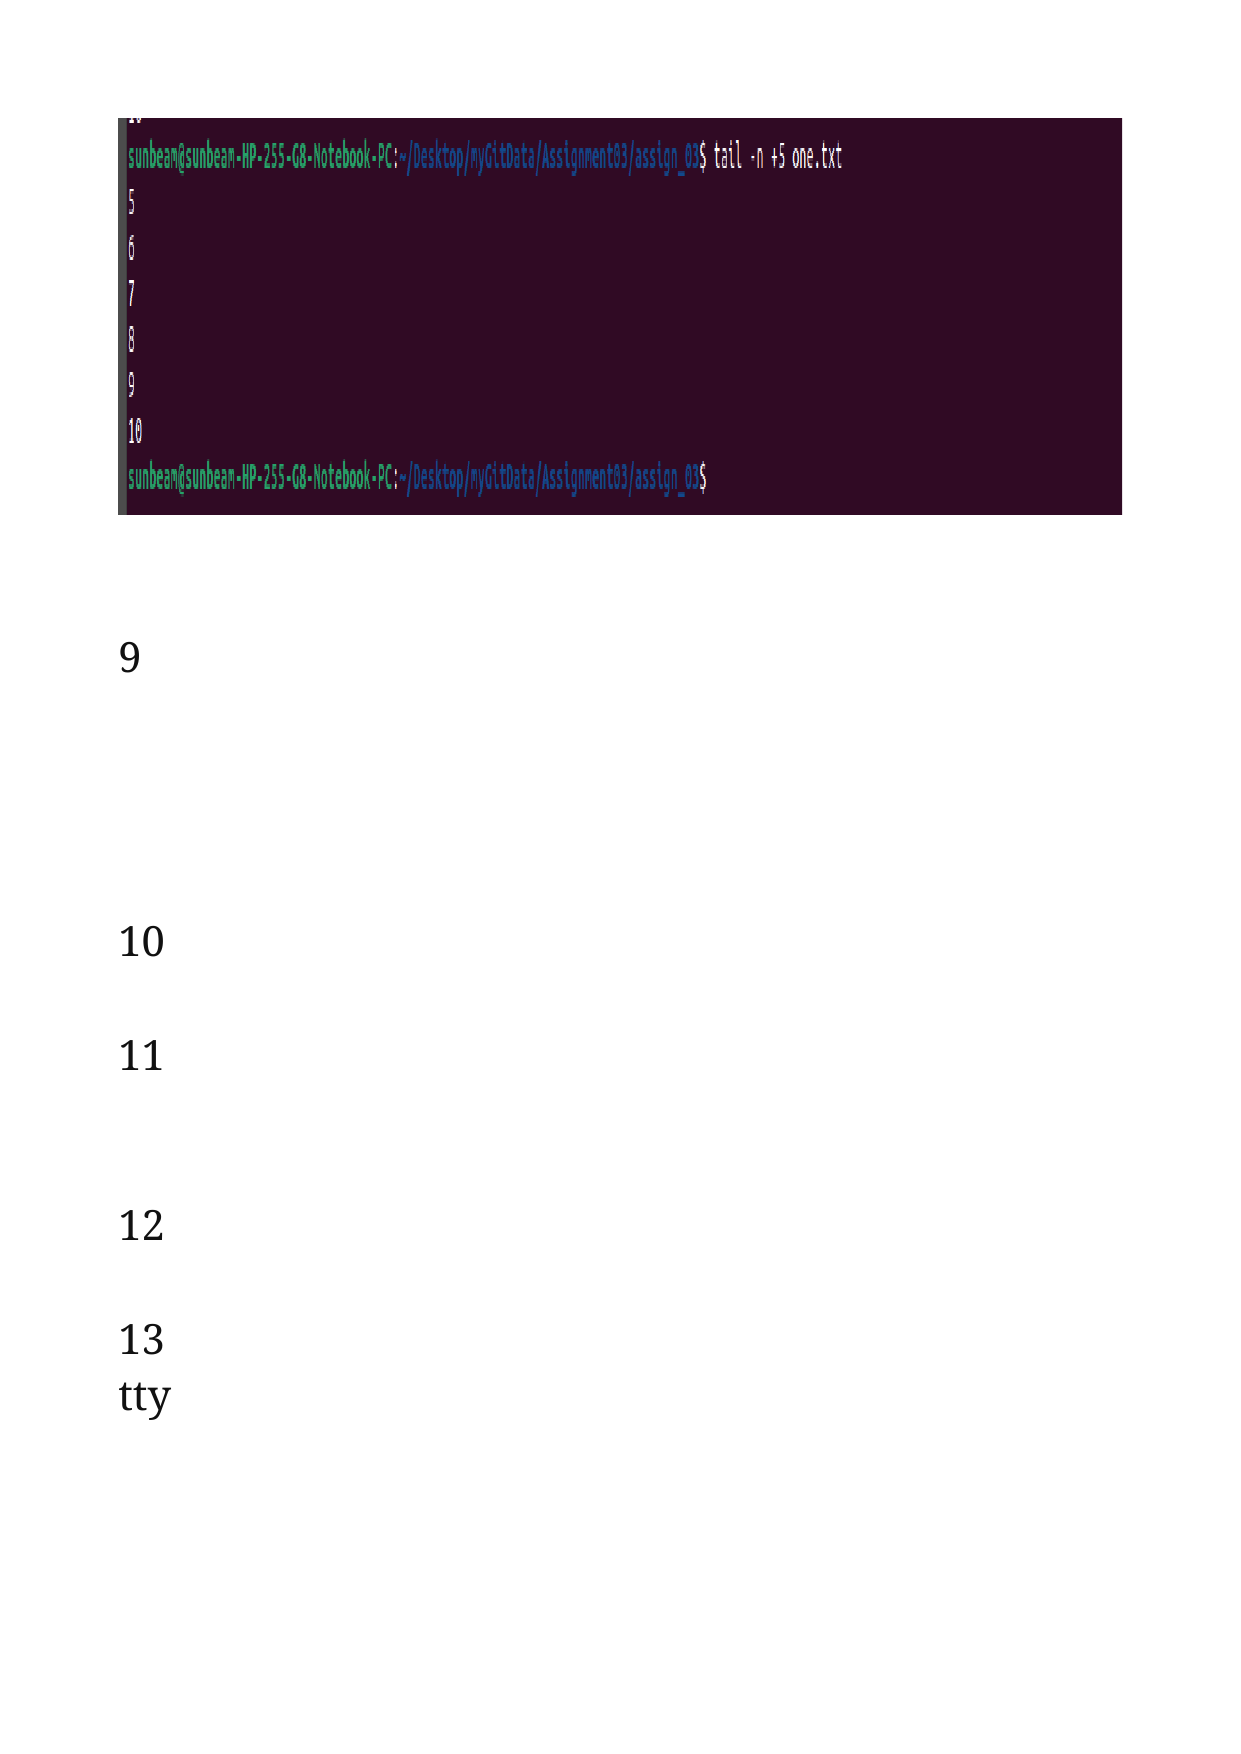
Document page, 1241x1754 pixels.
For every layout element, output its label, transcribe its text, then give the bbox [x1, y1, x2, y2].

text 11 [118, 1026, 1122, 1082]
text tty [118, 1366, 1122, 1423]
picture [118, 118, 1123, 515]
text 10 [118, 912, 1122, 969]
text 12 [118, 1196, 1122, 1253]
text 9 [118, 628, 1122, 685]
text 13 [118, 1309, 1122, 1366]
